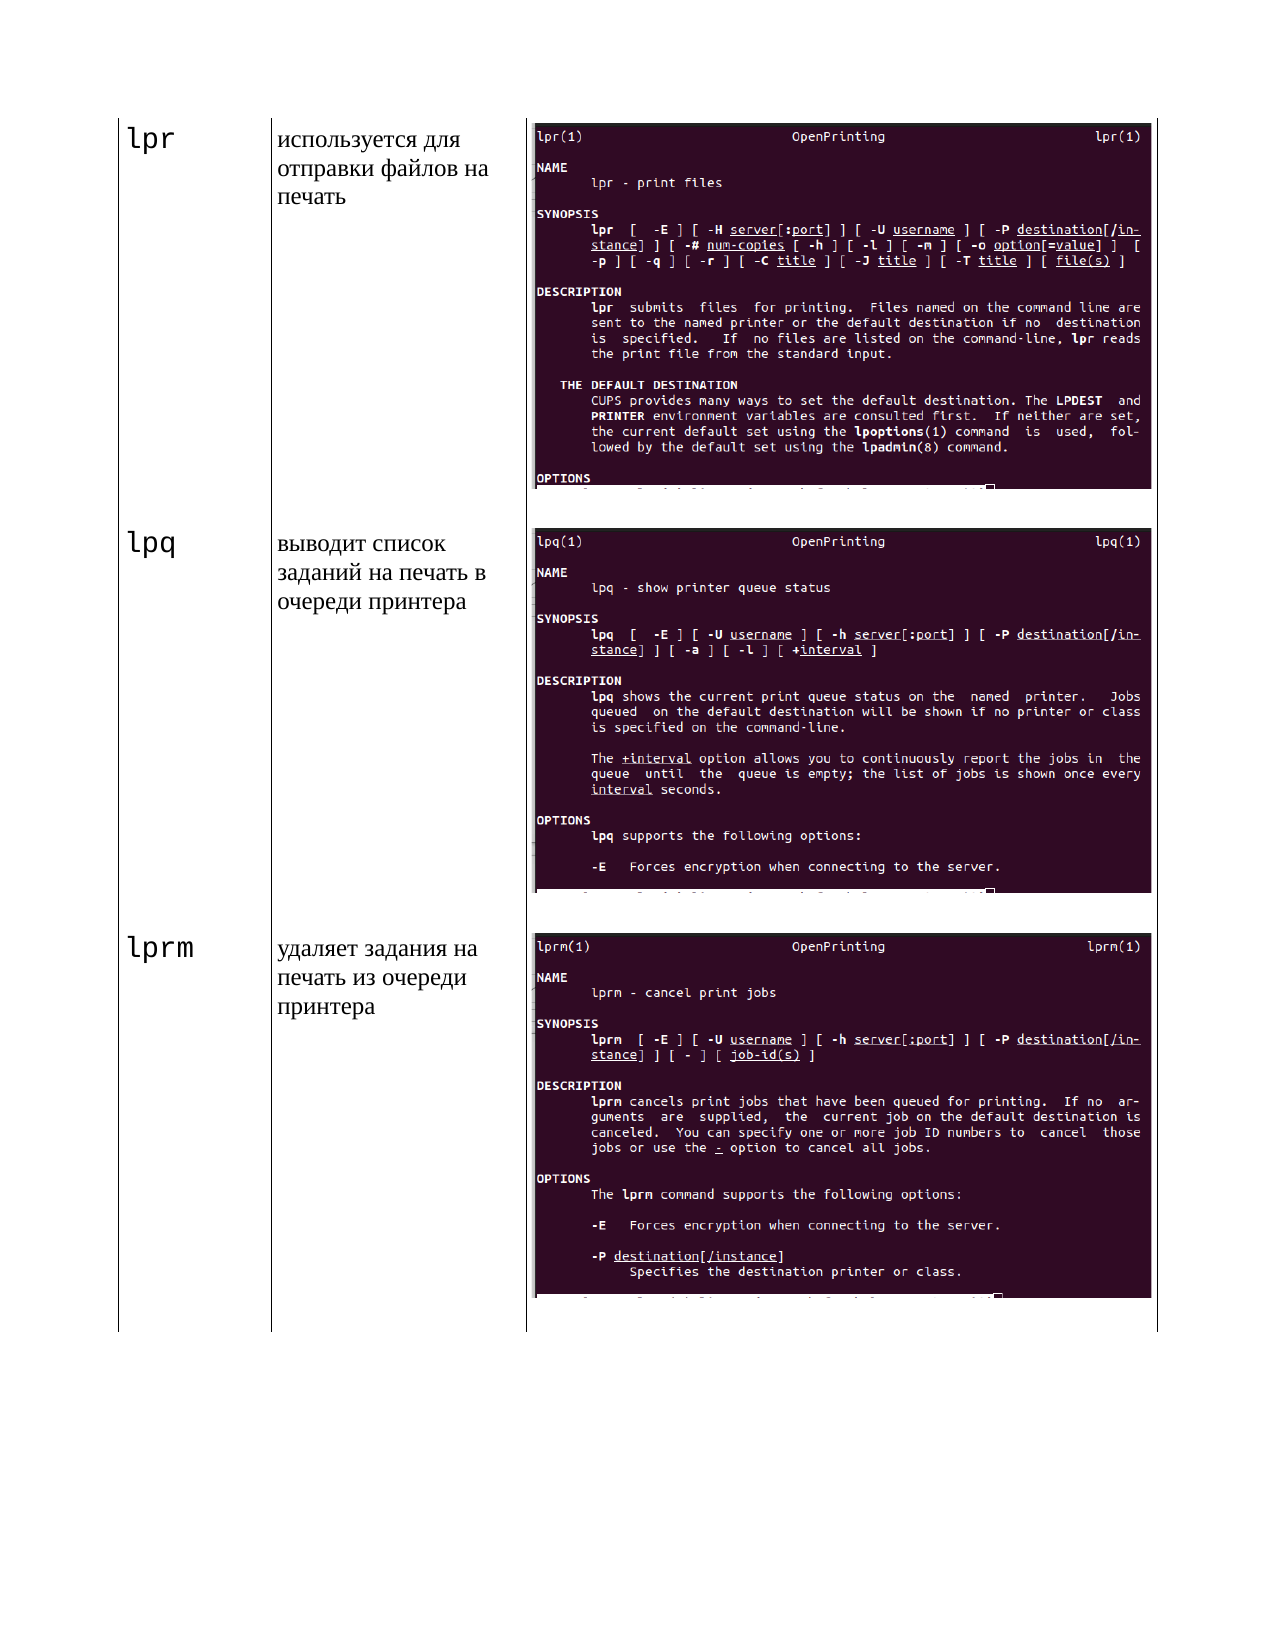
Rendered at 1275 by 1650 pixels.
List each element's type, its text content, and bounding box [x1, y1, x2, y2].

table_cell [527, 928, 1157, 1332]
picture [531, 933, 1152, 1298]
table_cell lprm [119, 928, 271, 1332]
table_cell lpq [119, 523, 271, 927]
table_cell используется для отправки файлов на печать [272, 118, 526, 523]
table_cell [527, 523, 1157, 927]
table_cell [527, 118, 1157, 523]
picture [531, 528, 1152, 893]
picture [531, 123, 1152, 489]
table_cell выводит список заданий на печать в очереди принтера [272, 523, 526, 927]
table_cell удаляет задания на печать из очереди принтера [272, 928, 526, 1332]
table_cell lpr [119, 118, 271, 523]
